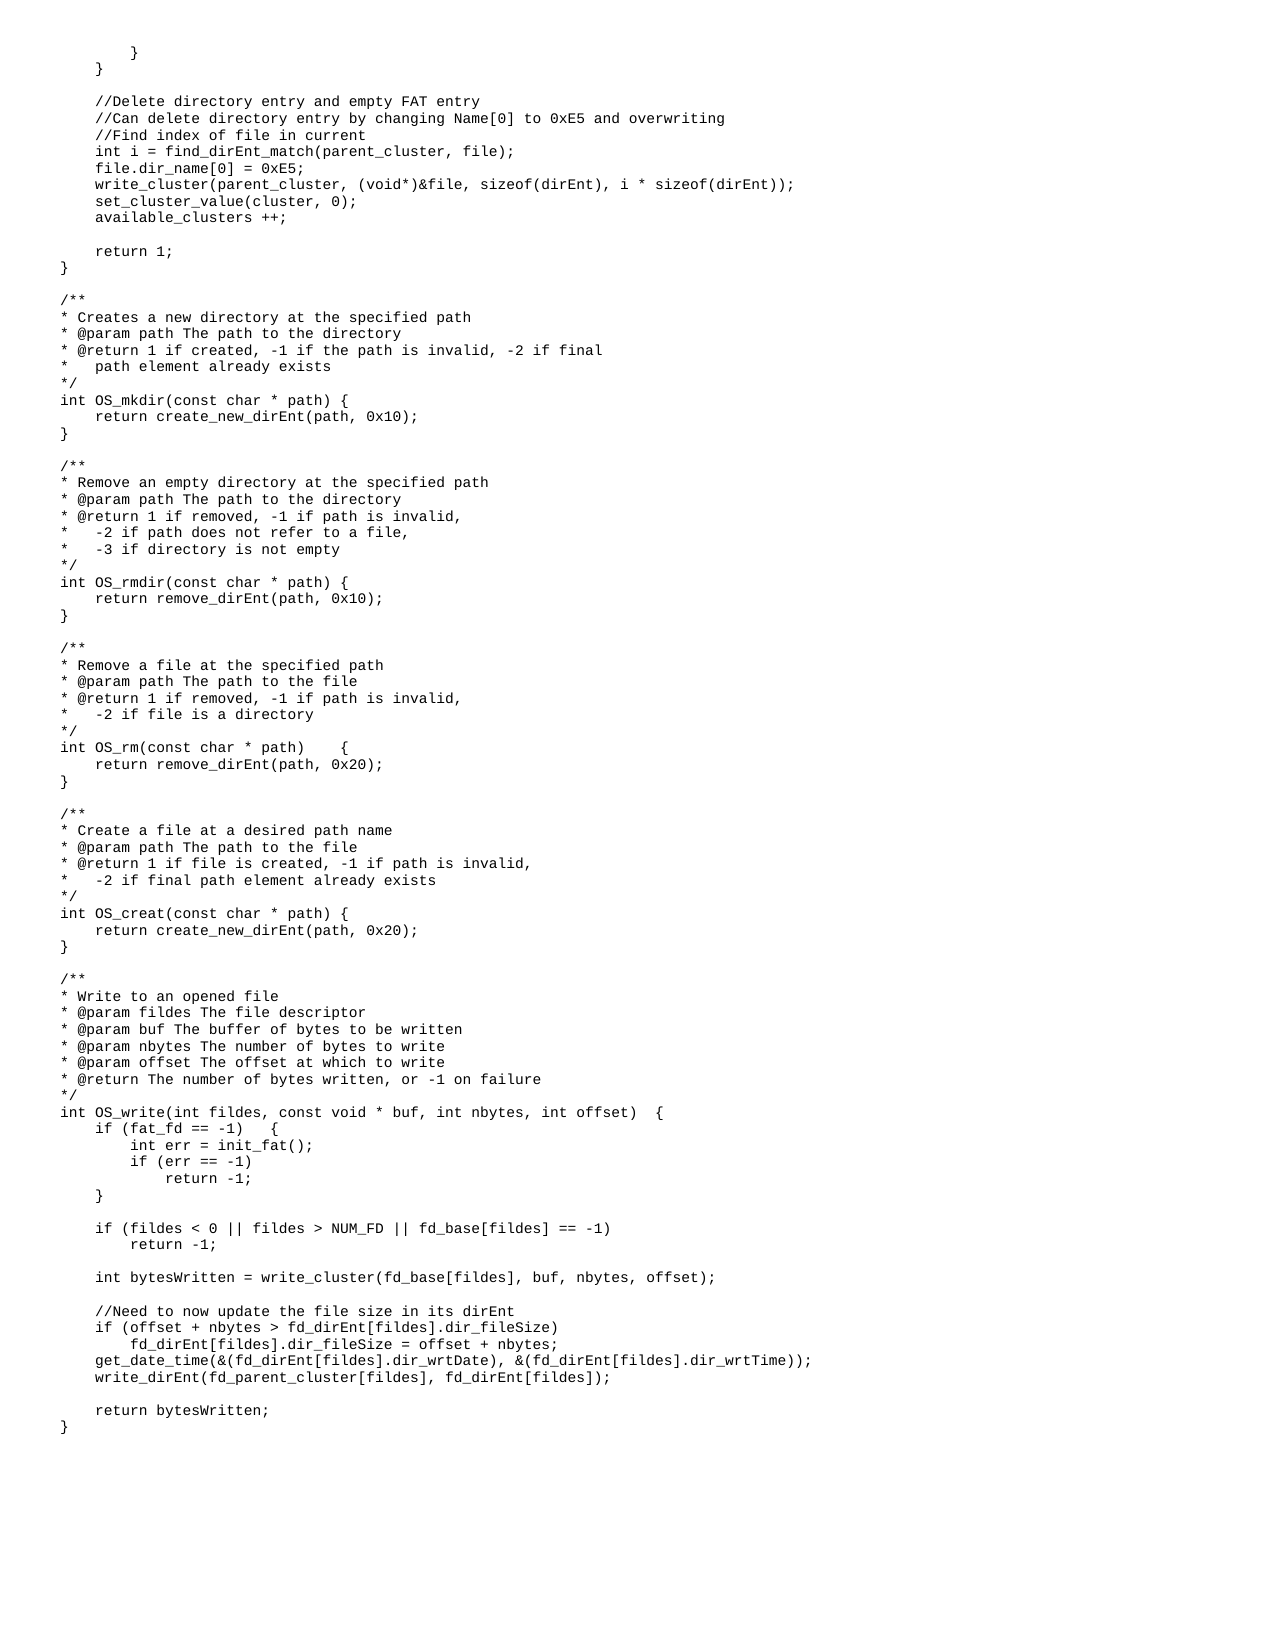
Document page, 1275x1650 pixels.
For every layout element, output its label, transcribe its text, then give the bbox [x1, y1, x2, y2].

text if (fildes < 0 || fildes > NUM_FD || fd_base[fildes] == -1) [60, 1221, 1215, 1237]
text } [60, 1420, 1215, 1436]
text int err = init_fat(); [60, 1138, 1215, 1155]
text * @return 1 if removed, -1 if path is invalid, [60, 691, 1215, 707]
text } [60, 62, 1215, 78]
text } [60, 939, 1215, 956]
text } [60, 608, 1215, 625]
text int OS_rmdir(const char * path) { [60, 575, 1215, 592]
text * @return 1 if created, -1 if the path is invalid, -2 if final [60, 343, 1215, 360]
text return bytesWritten; [60, 1403, 1215, 1420]
text fd_dirEnt[fildes].dir_fileSize = offset + nbytes; [60, 1337, 1215, 1353]
text } [60, 45, 1215, 62]
text //Can delete directory entry by changing Name[0] to 0xE5 and overwriting [60, 111, 1215, 128]
text int OS_mkdir(const char * path) { [60, 393, 1215, 409]
text */ [60, 1088, 1215, 1105]
text get_date_time(&(fd_dirEnt[fildes].dir_wrtDate), &(fd_dirEnt[fildes].dir_wrtTime)); [60, 1353, 1215, 1370]
text * @return 1 if file is created, -1 if path is invalid, [60, 857, 1215, 873]
text return create_new_dirEnt(path, 0x20); [60, 923, 1215, 939]
text //Delete directory entry and empty FAT entry [60, 95, 1215, 111]
text /** [60, 807, 1215, 823]
text * Remove an empty directory at the specified path [60, 476, 1215, 492]
text return 1; [60, 244, 1215, 260]
text return -1; [60, 1237, 1215, 1254]
text } [60, 426, 1215, 442]
text file.dir_name[0] = 0xE5; [60, 161, 1215, 177]
text * -2 if final path element already exists [60, 873, 1215, 890]
text //Find index of file in current [60, 128, 1215, 144]
text } [60, 260, 1215, 277]
text if (fat_fd == -1) { [60, 1122, 1215, 1138]
text /** [60, 459, 1215, 476]
text */ [60, 890, 1215, 906]
text int i = find_dirEnt_match(parent_cluster, file); [60, 144, 1215, 161]
text return remove_dirEnt(path, 0x10); [60, 592, 1215, 608]
text /** [60, 972, 1215, 989]
text * path element already exists [60, 360, 1215, 376]
text /** [60, 293, 1215, 310]
text * @param offset The offset at which to write [60, 1055, 1215, 1072]
text * Write to an opened file [60, 989, 1215, 1006]
text set_cluster_value(cluster, 0); [60, 194, 1215, 211]
text if (offset + nbytes > fd_dirEnt[fildes].dir_fileSize) [60, 1320, 1215, 1337]
text */ [60, 558, 1215, 575]
text * @return The number of bytes written, or -1 on failure [60, 1072, 1215, 1088]
text * @param buf The buffer of bytes to be written [60, 1022, 1215, 1039]
text * @return 1 if removed, -1 if path is invalid, [60, 509, 1215, 525]
text int OS_creat(const char * path) { [60, 906, 1215, 923]
text int bytesWritten = write_cluster(fd_base[fildes], buf, nbytes, offset); [60, 1271, 1215, 1287]
text * @param nbytes The number of bytes to write [60, 1039, 1215, 1055]
text * -2 if file is a directory [60, 707, 1215, 724]
text return -1; [60, 1171, 1215, 1188]
text * Creates a new directory at the specified path [60, 310, 1215, 327]
text * @param path The path to the directory [60, 327, 1215, 343]
text */ [60, 724, 1215, 741]
text * Create a file at a desired path name [60, 823, 1215, 840]
text write_dirEnt(fd_parent_cluster[fildes], fd_dirEnt[fildes]); [60, 1370, 1215, 1387]
text //Need to now update the file size in its dirEnt [60, 1304, 1215, 1320]
text /** [60, 641, 1215, 658]
text * -2 if path does not refer to a file, [60, 525, 1215, 542]
text * @param path The path to the file [60, 674, 1215, 691]
text if (err == -1) [60, 1155, 1215, 1171]
text available_clusters ++; [60, 211, 1215, 227]
text write_cluster(parent_cluster, (void*)&file, sizeof(dirEnt), i * sizeof(dirEnt)); [60, 177, 1215, 194]
text */ [60, 376, 1215, 393]
text * @param fildes The file descriptor [60, 1006, 1215, 1022]
text } [60, 774, 1215, 790]
text * @param path The path to the file [60, 840, 1215, 857]
text * -3 if directory is not empty [60, 542, 1215, 558]
text return create_new_dirEnt(path, 0x10); [60, 409, 1215, 426]
text } [60, 1188, 1215, 1204]
text * @param path The path to the directory [60, 492, 1215, 509]
text return remove_dirEnt(path, 0x20); [60, 757, 1215, 774]
text * Remove a file at the specified path [60, 658, 1215, 674]
text int OS_write(int fildes, const void * buf, int nbytes, int offset) { [60, 1105, 1215, 1122]
text int OS_rm(const char * path) { [60, 741, 1215, 757]
